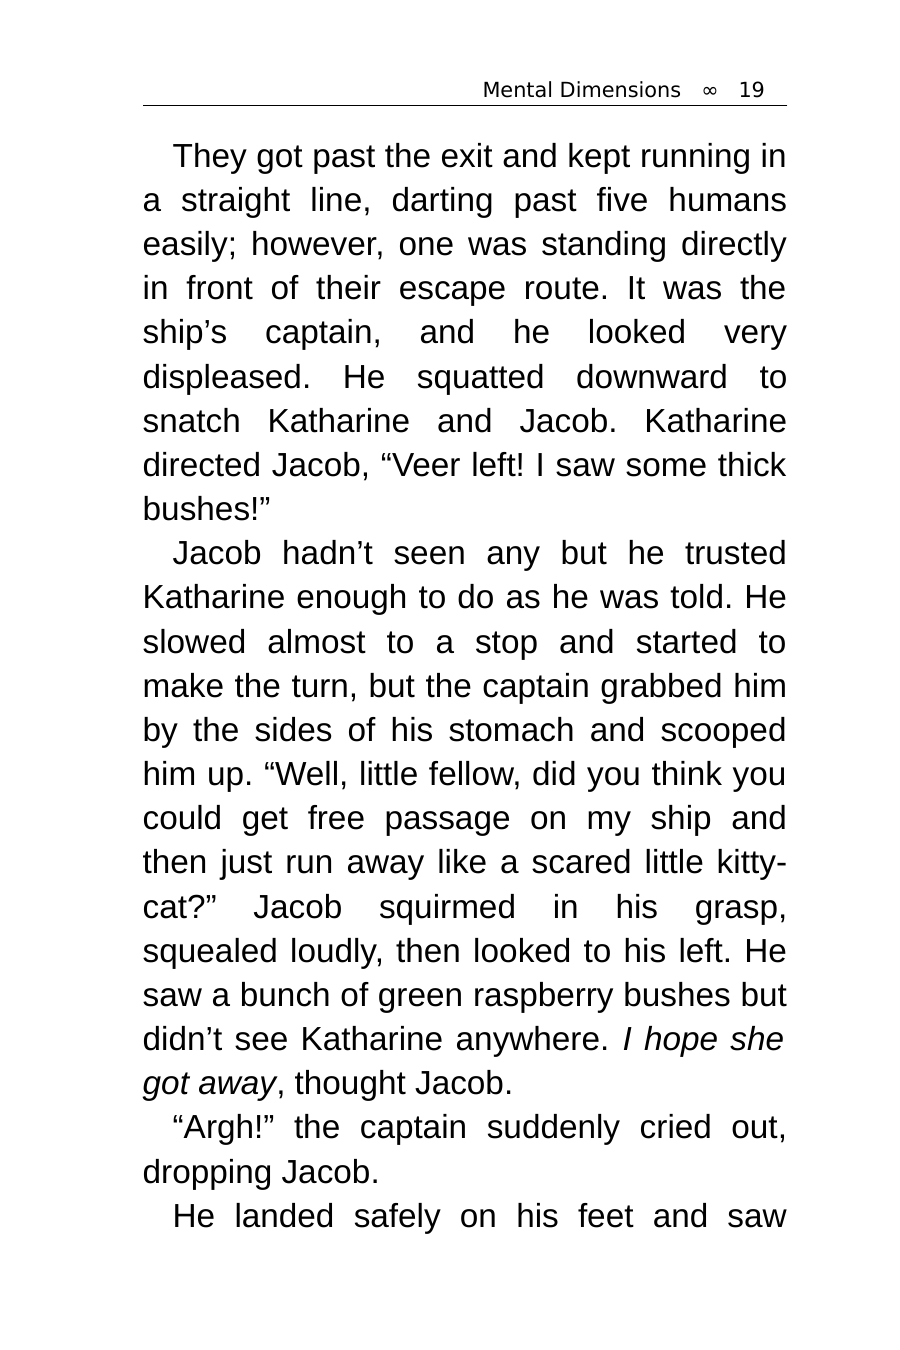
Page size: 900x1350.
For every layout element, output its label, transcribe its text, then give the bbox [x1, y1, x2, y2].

text He landed safely on his feet and saw [142, 1196, 787, 1234]
text “Argh!” the captain suddenly cried out, dropping Jacob. [142, 1108, 787, 1190]
text Jacob hadn’t seen any but he trusted Katharine enough to do as he was told. He slowed almost to a stop and started to make the turn, but the captain grabbed him by the sides of his stomach and scooped him up. “Well, little fellow, did you think you could get free passage on my ship and then just run away like a scared little kitty-cat?” Jacob squirmed in his grasp, squealed loudly, then looked to his left. He saw a bunch of green raspberry bushes but didn’t see Katharine anywhere. I hope she got away, thought Jacob. [142, 533, 787, 1102]
text They got past the exit and kept running in a straight line, darting past five humans easily; however, one was standing directly in front of their escape route. It was the ship’s captain, and he looked very displeased. He squatted downward to snatch Katharine and Jacob. Katharine directed Jacob, “Veer left! I saw some thick bushes!” [142, 136, 787, 528]
